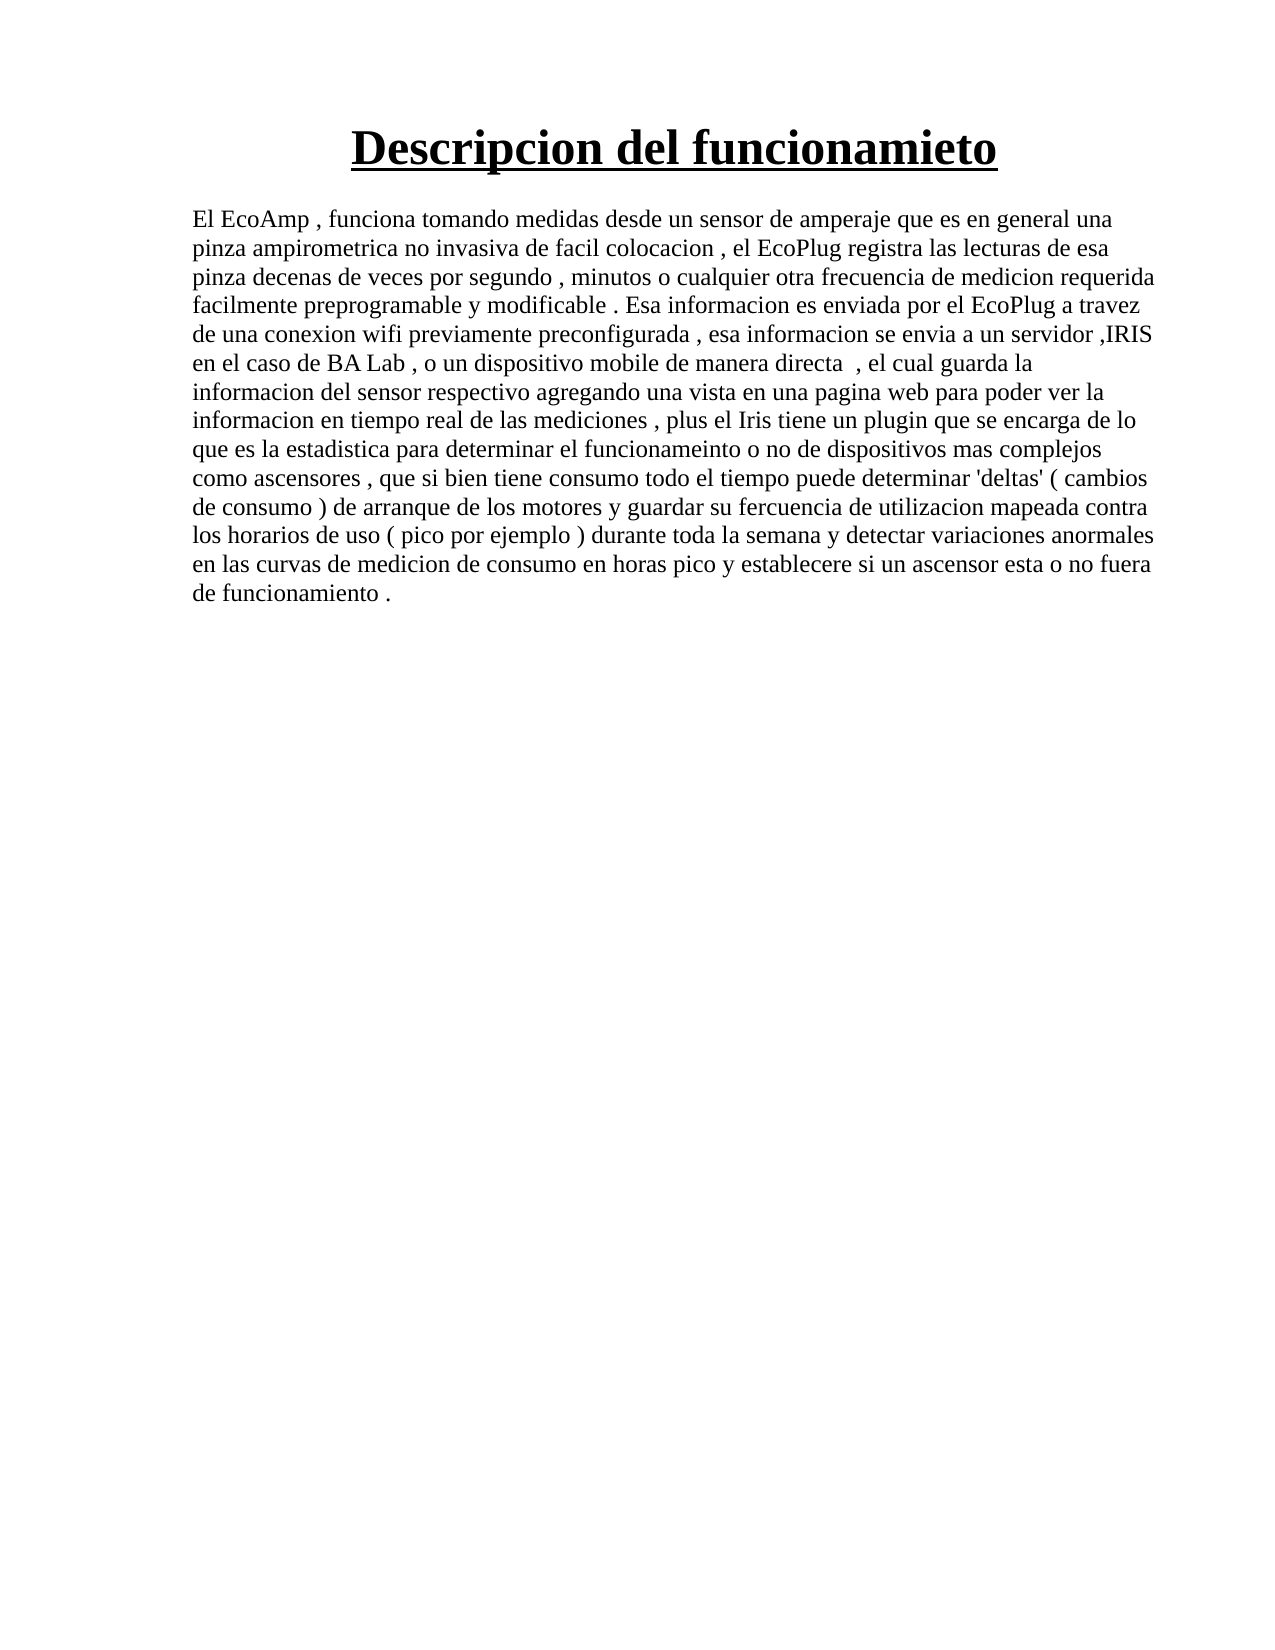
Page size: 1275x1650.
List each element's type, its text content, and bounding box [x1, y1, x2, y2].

text El EcoAmp , funciona tomando medidas desde un sensor de amperaje que es en general una pinza ampirometrica no invasiva de facil colocacion , el EcoPlug registra las lecturas de esa pinza decenas de veces por segundo , minutos o cualquier otra frecuencia de medicion requerida [192, 204, 1157, 291]
text facilmente preprogramable y modificable . Esa informacion es enviada por el EcoPlug a travez de una conexion wifi previamente preconfigurada , esa informacion se envia a un servidor ,IRIS en el caso de BA Lab , o un dispositivo mobile de manera directa , el cual guarda la informacion del sensor respectivo agregando una vista en una pagina web para poder ver la informacion en tiempo real de las mediciones , plus el Iris tiene un plugin que se encarga de lo que es la estadistica para determinar el funcionameinto o no de dispositivos mas complejos como ascensores , que si bien tiene consumo todo el tiempo puede determinar 'deltas' ( cambios de consumo ) de arranque de los motores y guardar su fercuencia de utilizacion mapeada contra los horarios de uso ( pico por ejemplo ) durante toda la semana y detectar variaciones anormales en las curvas de medicion de consumo en horas pico y establecere si un ascensor esta o no fuera de funcionamiento . [192, 291, 1157, 607]
text Descripcion del funcionamieto [192, 118, 1157, 176]
